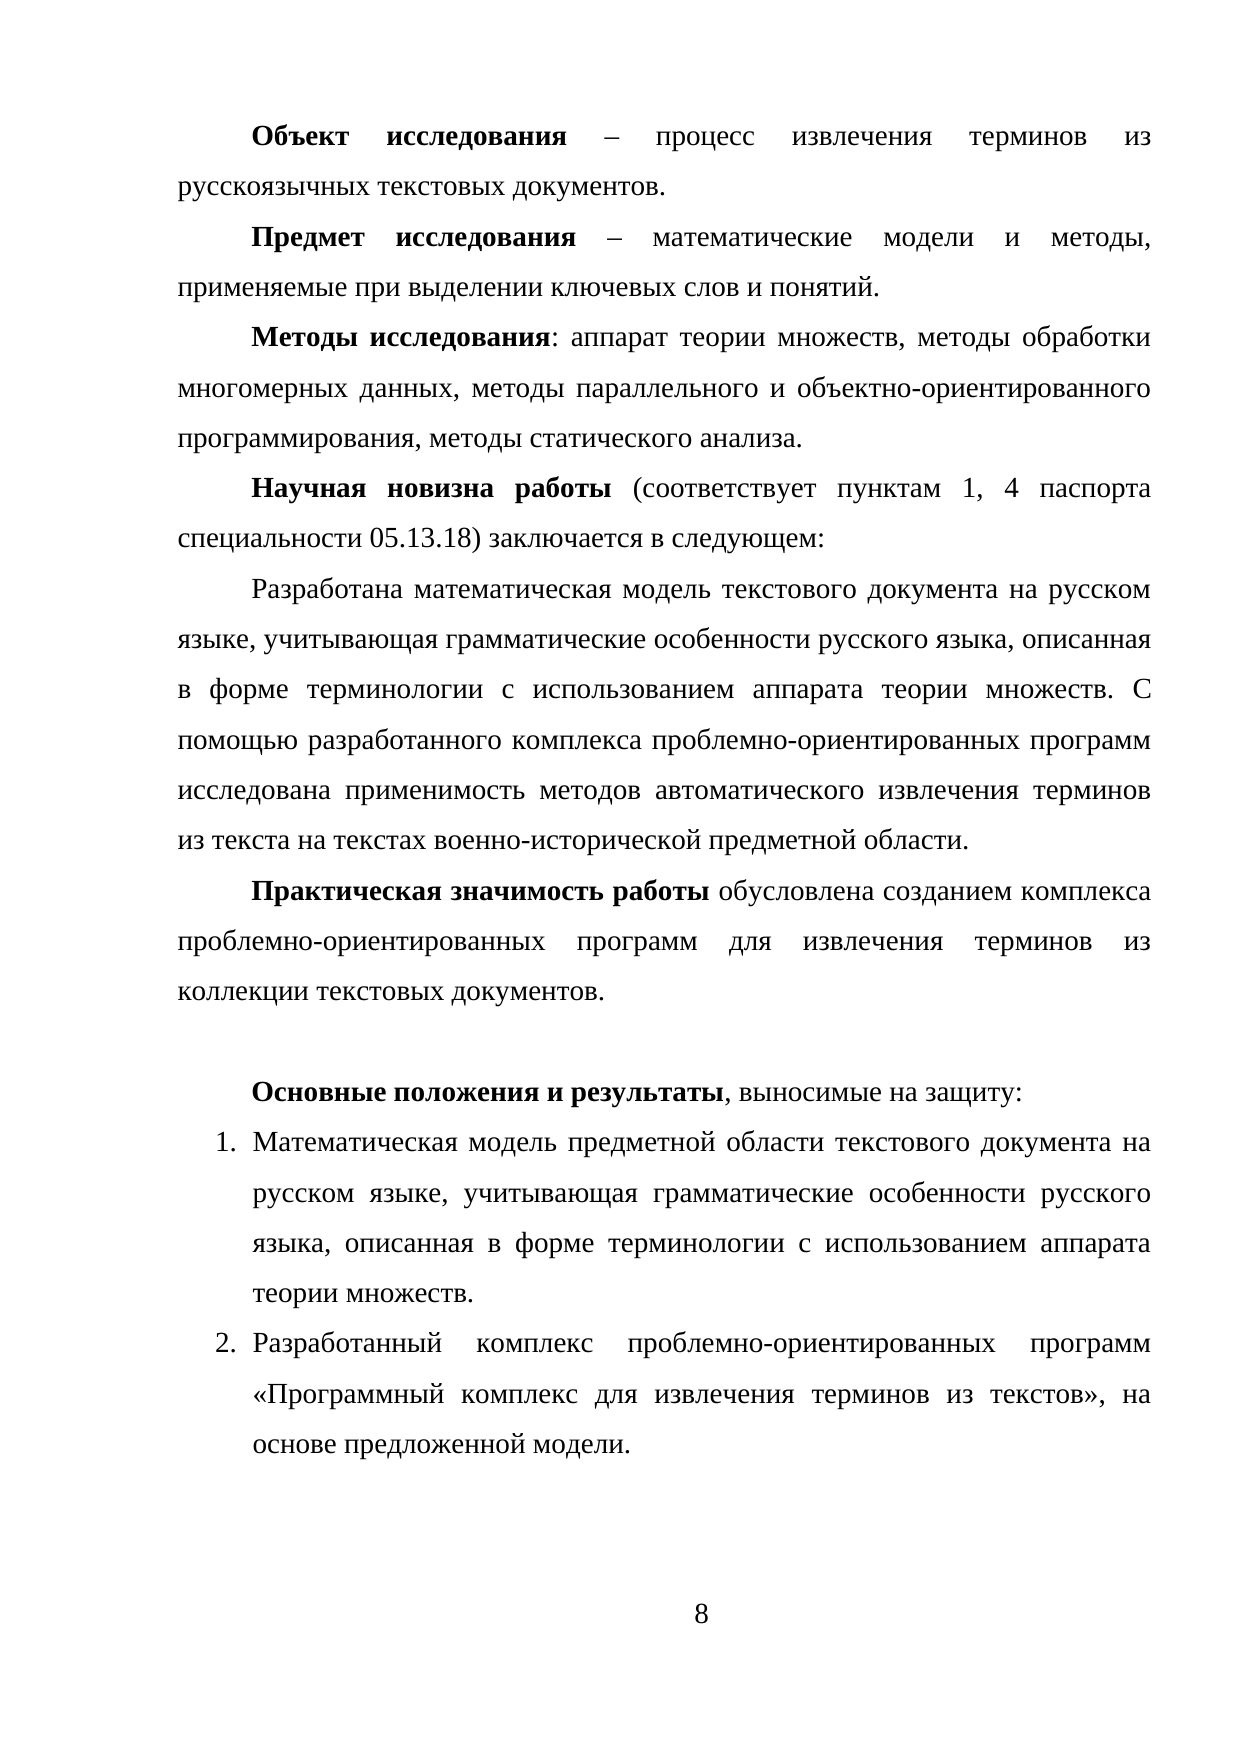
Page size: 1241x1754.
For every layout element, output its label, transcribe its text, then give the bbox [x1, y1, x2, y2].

text Предмет исследования – математические модели и методы, применяемые при выделении ключевых слов и понятий. [177, 219, 1152, 303]
text Объект исследования – процесс извлечения терминов из русскоязычных текстовых документов. [177, 118, 1152, 202]
list Математическая модель предметной области текстового документа на русском языке, учитывающая грамматические особенности русского языка, описанная в форме терминологии с использованием аппарата теории множеств. [215, 1124, 1152, 1309]
text Методы исследования: аппарат теории множеств, методы обработки многомерных данных, методы параллельного и объектно-ориентированного программирования, методы статического анализа. [177, 319, 1152, 453]
text Практическая значимость работы обусловлена созданием комплекса проблемно-ориентированных программ для извлечения терминов из коллекции текстовых документов. [177, 873, 1152, 1007]
text Основные положения и результаты, выносимые на защиту: [177, 1074, 1152, 1108]
text Разработана математическая модель текстового документа на русском языке, учитывающая грамматические особенности русского языка, описанная в форме терминологии с использованием аппарата теории множеств. С помощью разработанного комплекса проблемно-ориентированных программ исследована применимость методов автоматического извлечения терминов из текста на текстах военно-исторической предметной области. [177, 571, 1152, 856]
list Разработанный комплекс проблемно-ориентированных программ «Программный комплекс для извлечения терминов из текстов», на основе предложенной модели. [215, 1326, 1152, 1460]
text Научная новизна работы (соответствует пунктам 1, 4 паспорта специальности 05.13.18) заключается в следующем: [177, 470, 1152, 554]
